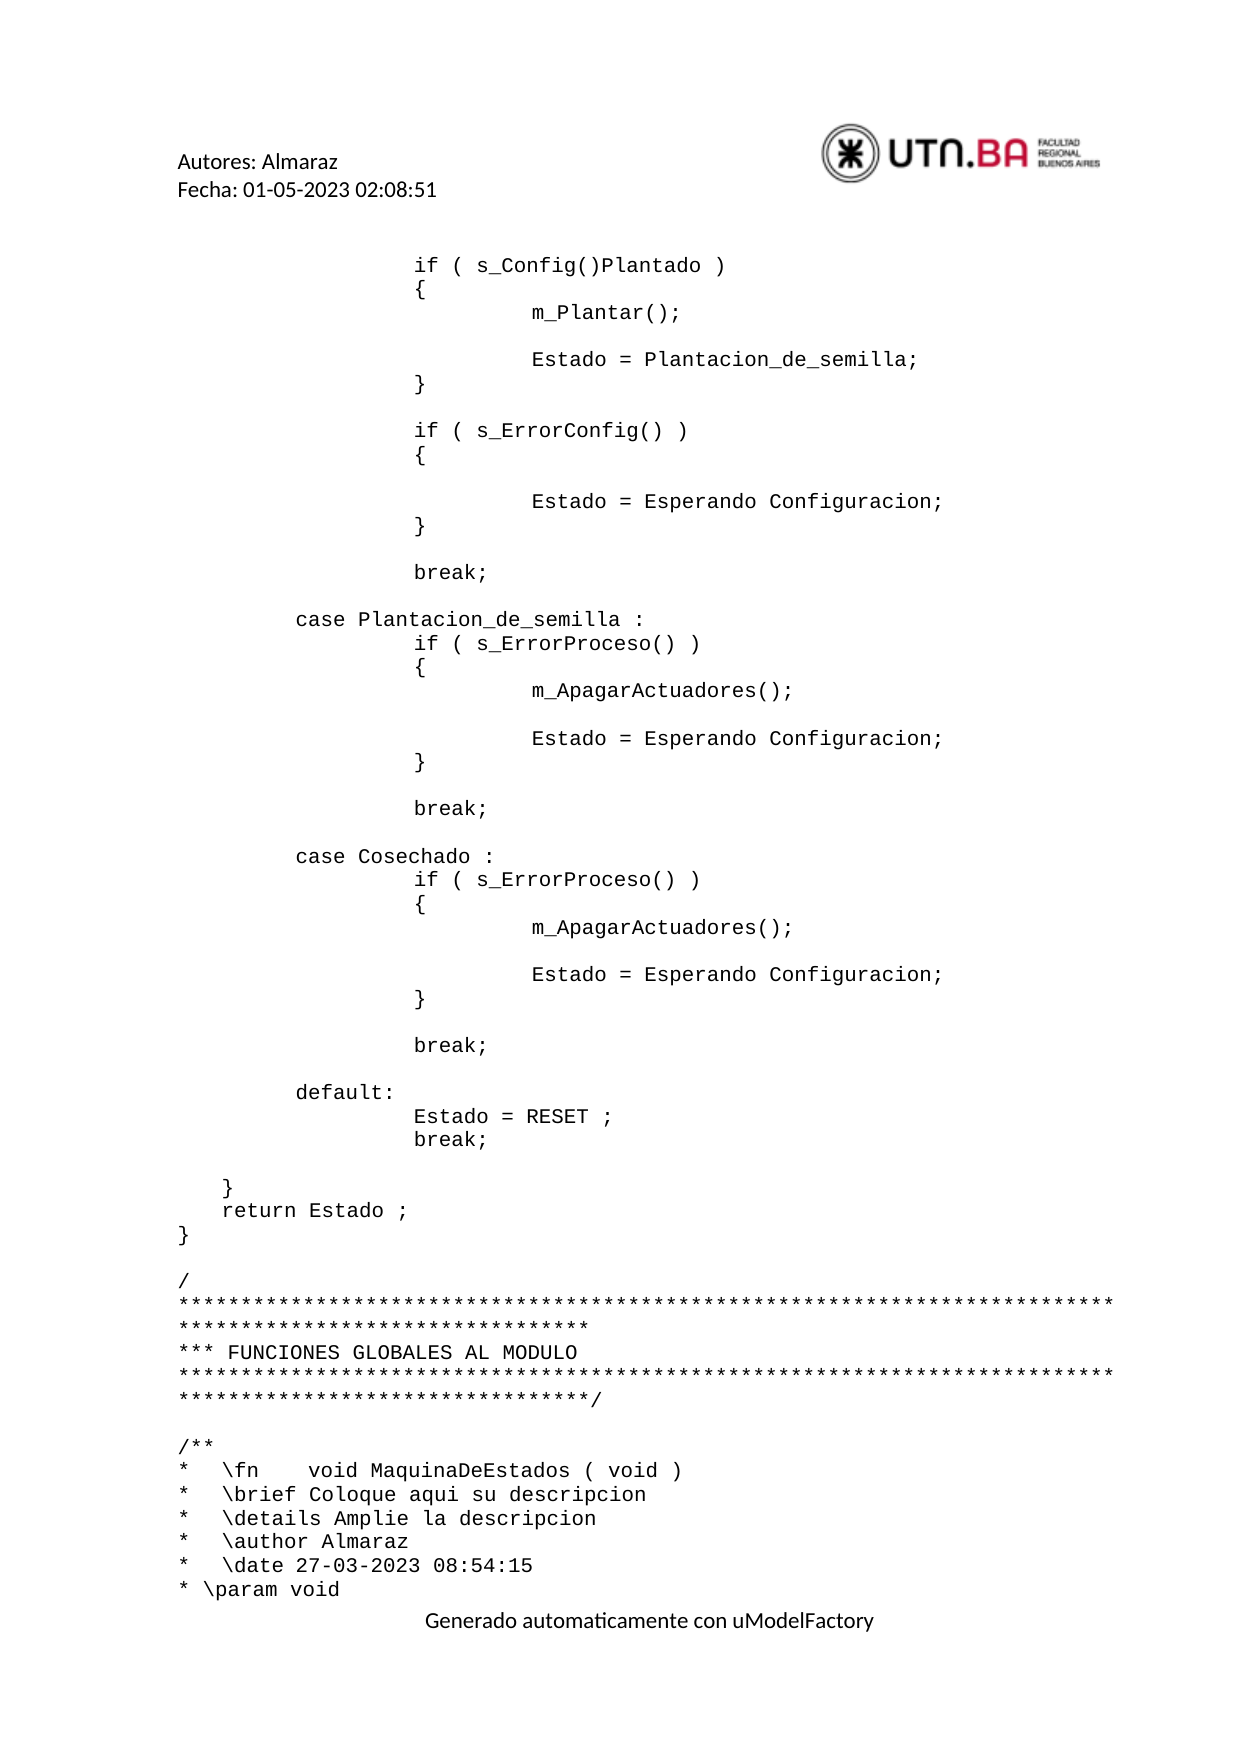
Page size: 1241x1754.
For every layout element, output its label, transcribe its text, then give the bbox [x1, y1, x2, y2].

text m_ApagarActuadores(); [177, 680, 1122, 704]
text { [177, 657, 1122, 680]
text } [177, 373, 1122, 396]
text } [177, 515, 1122, 538]
text * \fn void MaquinaDeEstados ( void ) [177, 1461, 1122, 1484]
text { [177, 893, 1122, 917]
text ************************************************************************************************************/ [177, 1366, 1122, 1413]
text *** FUNCIONES GLOBALES AL MODULO [177, 1342, 1122, 1366]
text * \brief Coloque aqui su descripcion [177, 1484, 1122, 1508]
text break; [177, 562, 1122, 586]
text if ( s_ErrorProceso() ) [177, 633, 1122, 657]
text /************************************************************************************************************ [177, 1271, 1122, 1342]
text * \date 27-03-2023 08:54:15 [177, 1555, 1122, 1579]
text if ( s_ErrorConfig() ) [177, 420, 1122, 444]
picture [809, 118, 1122, 189]
text return Estado ; [177, 1200, 1122, 1224]
text break; [177, 1035, 1122, 1058]
text break; [177, 798, 1122, 822]
text * \author Almaraz [177, 1531, 1122, 1555]
text * \param void [177, 1579, 1122, 1602]
text m_Plantar(); [177, 302, 1122, 326]
text } [177, 751, 1122, 775]
text case Cosechado : [177, 846, 1122, 869]
text break; [177, 1129, 1122, 1153]
text Estado = Esperando Configuracion; [177, 964, 1122, 988]
text Estado = Plantacion_de_semilla; [177, 349, 1122, 373]
text if ( s_Config()Plantado ) [177, 254, 1122, 278]
text default: [177, 1082, 1122, 1106]
text if ( s_ErrorProceso() ) [177, 869, 1122, 893]
text Estado = Esperando Configuracion; [177, 727, 1122, 751]
text { [177, 444, 1122, 467]
text } [177, 988, 1122, 1011]
text } [177, 1177, 1122, 1200]
text case Plantacion_de_semilla : [177, 609, 1122, 633]
text /** [177, 1437, 1122, 1461]
text Estado = Esperando Configuracion; [177, 491, 1122, 515]
text } [177, 1224, 1122, 1248]
text * \details Amplie la descripcion [177, 1508, 1122, 1531]
text m_ApagarActuadores(); [177, 917, 1122, 940]
text { [177, 278, 1122, 302]
text Estado = RESET ; [177, 1106, 1122, 1129]
